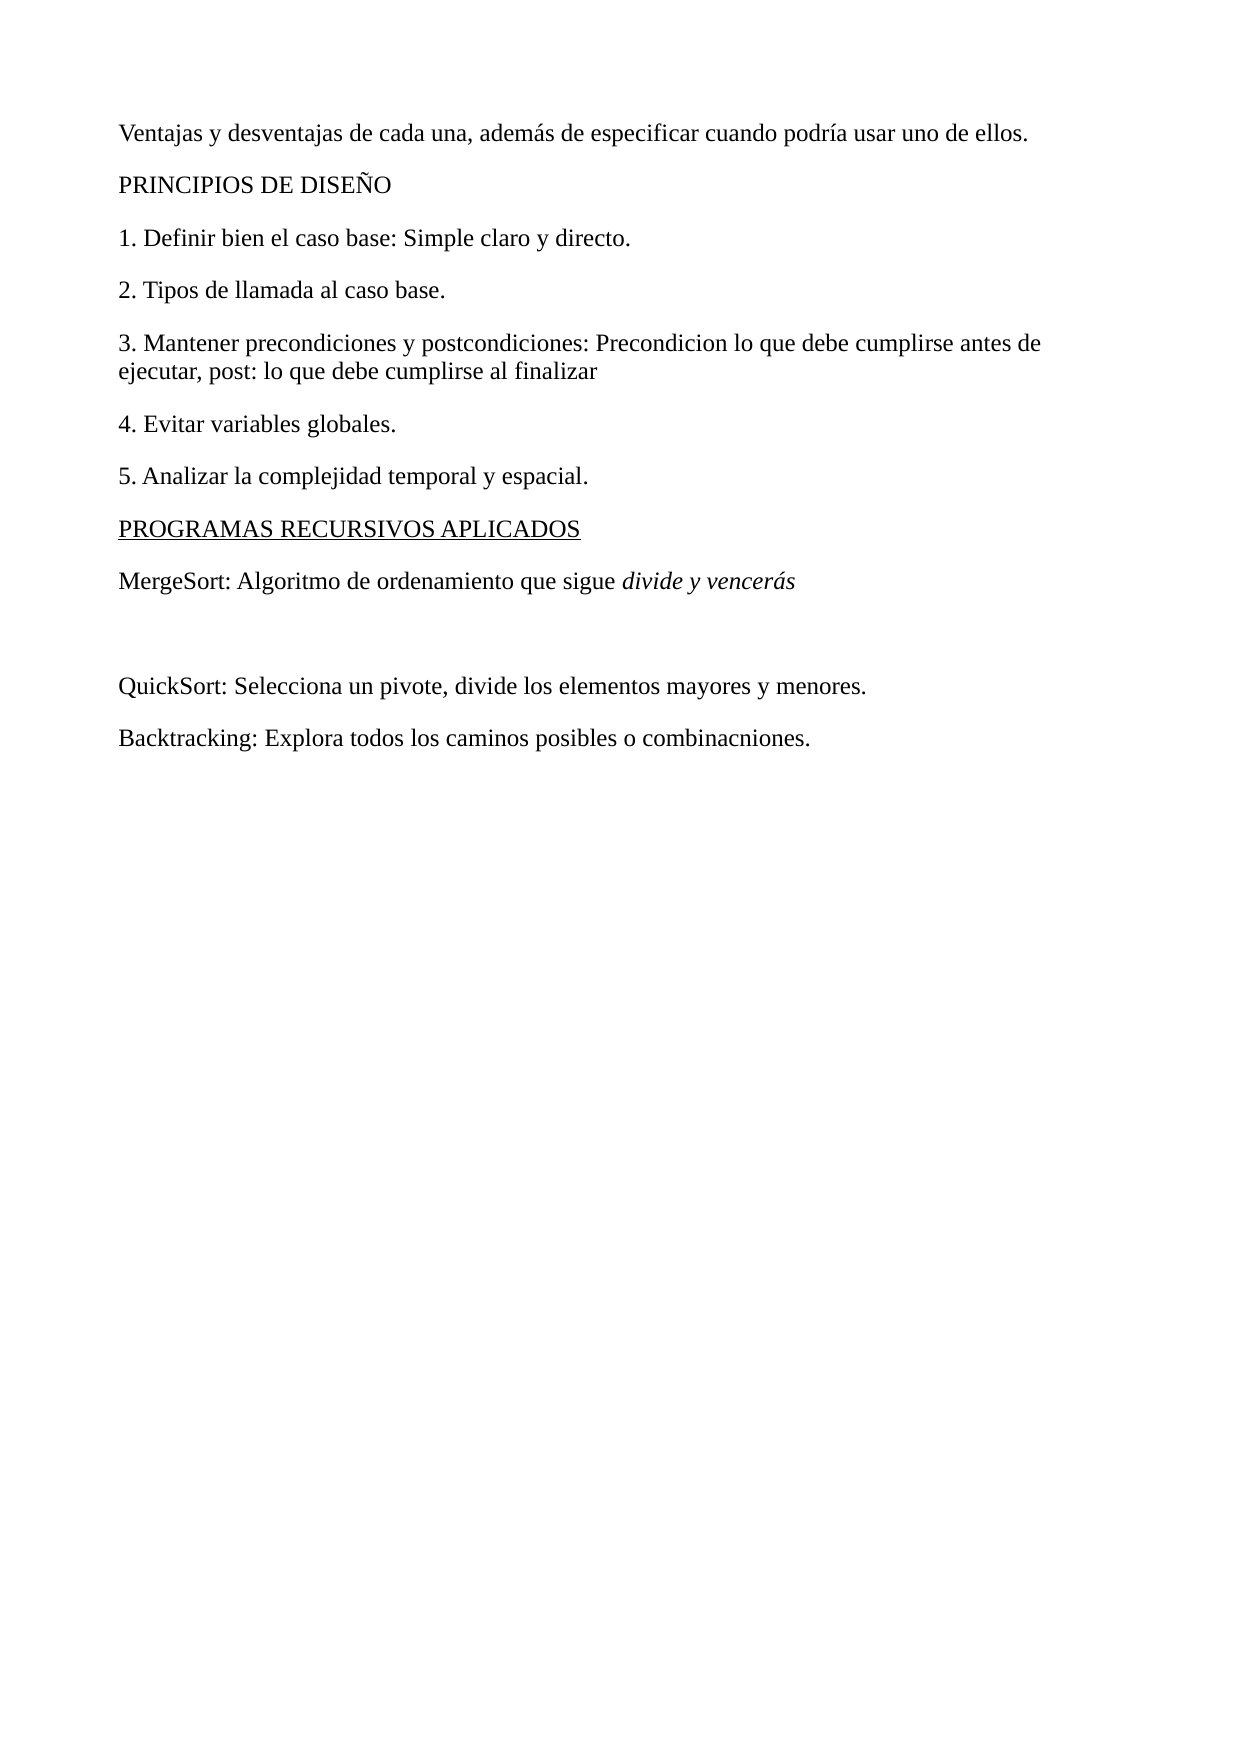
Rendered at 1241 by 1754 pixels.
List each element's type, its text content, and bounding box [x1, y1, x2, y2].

text PROGRAMAS RECURSIVOS APLICADOS [118, 514, 1122, 542]
text 5. Analizar la complejidad temporal y espacial. [118, 461, 1122, 490]
text PRINCIPIOS DE DISEÑO [118, 171, 1122, 199]
text Backtracking: Explora todos los caminos posibles o combinacniones. [118, 723, 1122, 752]
text Ventajas y desventajas de cada una, además de especificar cuando podría usar uno de ellos. [118, 118, 1122, 147]
text 3. Mantener precondiciones y postcondiciones: Precondicion lo que debe cumplirse antes de ejecutar, post: lo que debe cumplirse al finalizar [118, 328, 1122, 385]
text 4. Evitar variables globales. [118, 409, 1122, 438]
text 1. Definir bien el caso base: Simple claro y directo. [118, 223, 1122, 252]
text MergeSort: Algoritmo de ordenamiento que sigue divide y vencerás [118, 566, 1122, 595]
text QuickSort: Selecciona un pivote, divide los elementos mayores y menores. [118, 671, 1122, 699]
text 2. Tipos de llamada al caso base. [118, 275, 1122, 304]
